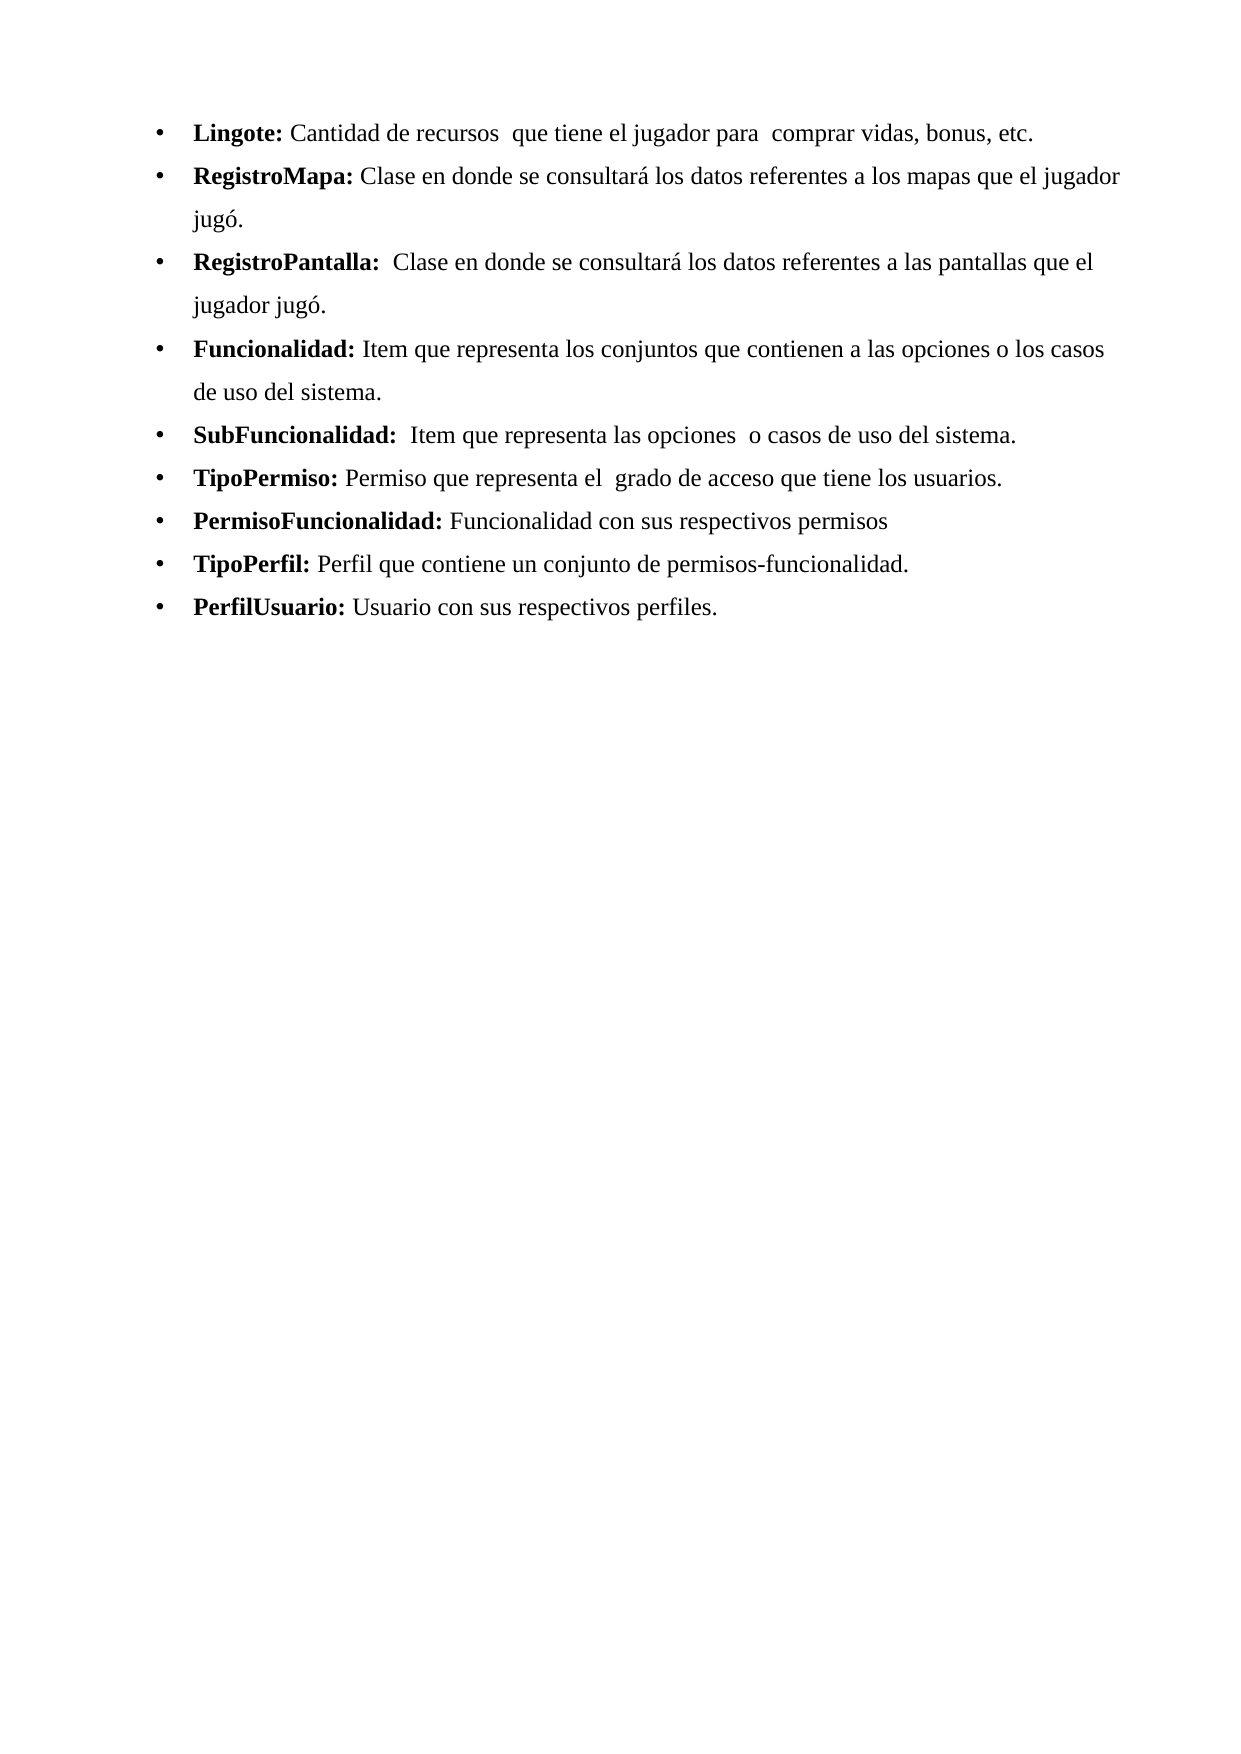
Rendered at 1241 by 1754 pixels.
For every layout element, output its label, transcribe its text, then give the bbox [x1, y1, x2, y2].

list SubFuncionalidad: Item que representa las opciones o casos de uso del sistema. [156, 420, 1122, 449]
list PermisoFuncionalidad: Funcionalidad con sus respectivos permisos [156, 506, 1122, 535]
list Funcionalidad: Item que representa los conjuntos que contienen a las opciones o los casos de uso del sistema. [156, 334, 1122, 406]
list TipoPerfil: Perfil que contiene un conjunto de permisos-funcionalidad. [156, 549, 1122, 578]
list RegistroPantalla: Clase en donde se consultará los datos referentes a las pantallas que el jugador jugó. [156, 247, 1122, 319]
list RegistroMapa: Clase en donde se consultará los datos referentes a los mapas que el jugador jugó. [156, 161, 1122, 233]
list TipoPermiso: Permiso que representa el grado de acceso que tiene los usuarios. [156, 463, 1122, 492]
list PerfilUsuario: Usuario con sus respectivos perfiles. [156, 592, 1122, 621]
list Lingote: Cantidad de recursos que tiene el jugador para comprar vidas, bonus, etc. [156, 118, 1122, 147]
